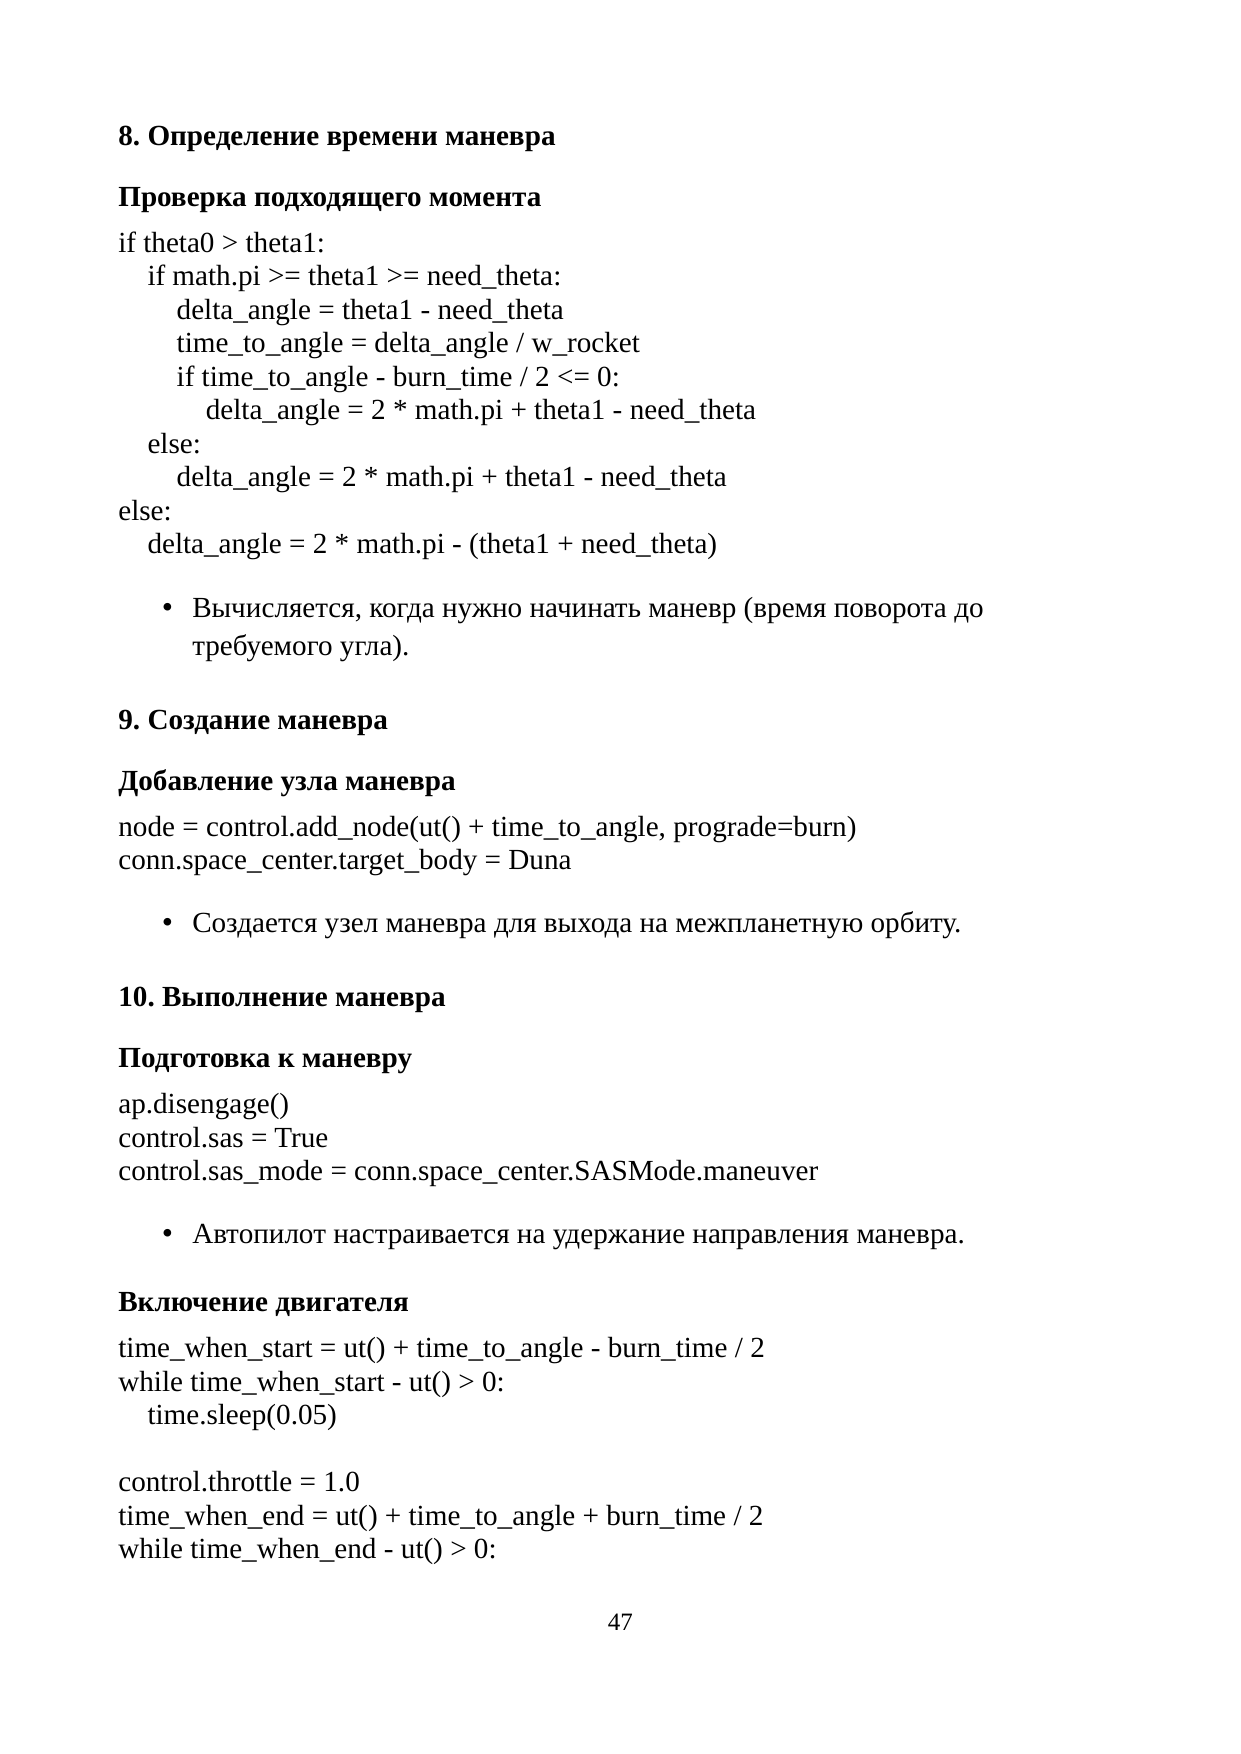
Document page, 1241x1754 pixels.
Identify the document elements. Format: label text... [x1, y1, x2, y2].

text delta_angle = 2 * math.pi - (theta1 + need_theta) [118, 527, 1122, 560]
text if math.pi >= theta1 >= need_theta: [118, 258, 1122, 292]
text time_when_start = ut() + time_to_angle - burn_time / 2 [118, 1330, 1122, 1364]
text delta_angle = 2 * math.pi + theta1 - need_theta [118, 392, 1122, 426]
text time_to_angle = delta_angle / w_rocket [118, 325, 1122, 359]
text ap.disengage() [118, 1086, 1122, 1120]
text control.sas = True [118, 1120, 1122, 1153]
subtitle Включение двигателя [118, 1284, 1122, 1318]
list Создается узел маневра для выхода на межпланетную орбиту. [162, 906, 1122, 939]
subtitle 9. Создание маневра [118, 702, 1122, 736]
text if theta0 > theta1: [118, 225, 1122, 258]
subtitle Проверка подходящего момента [118, 179, 1122, 212]
subtitle Добавление узла маневра [118, 763, 1122, 796]
text delta_angle = 2 * math.pi + theta1 - need_theta [118, 459, 1122, 493]
text time_when_end = ut() + time_to_angle + burn_time / 2 [118, 1498, 1122, 1531]
text node = control.add_node(ut() + time_to_angle, prograde=burn) [118, 809, 1122, 842]
text control.sas_mode = conn.space_center.SASMode.maneuver [118, 1153, 1122, 1187]
text time.sleep(0.05) [118, 1397, 1122, 1431]
subtitle 10. Выполнение маневра [118, 979, 1122, 1013]
text while time_when_end - ut() > 0: [118, 1531, 1122, 1565]
text else: [118, 493, 1122, 527]
list Автопилот настраивается на удержание направления маневра. [162, 1216, 1122, 1250]
subtitle 8. Определение времени маневра [118, 118, 1122, 152]
text else: [118, 426, 1122, 459]
text delta_angle = theta1 - need_theta [118, 292, 1122, 325]
list Вычисляется, когда нужно начинать маневр (время поворота до требуемого угла). [162, 590, 1122, 662]
subtitle Подготовка к маневру [118, 1040, 1122, 1074]
text if time_to_angle - burn_time / 2 <= 0: [118, 359, 1122, 392]
text conn.space_center.target_body = Duna [118, 842, 1122, 876]
text control.throttle = 1.0 [118, 1464, 1122, 1498]
text while time_when_start - ut() > 0: [118, 1364, 1122, 1397]
